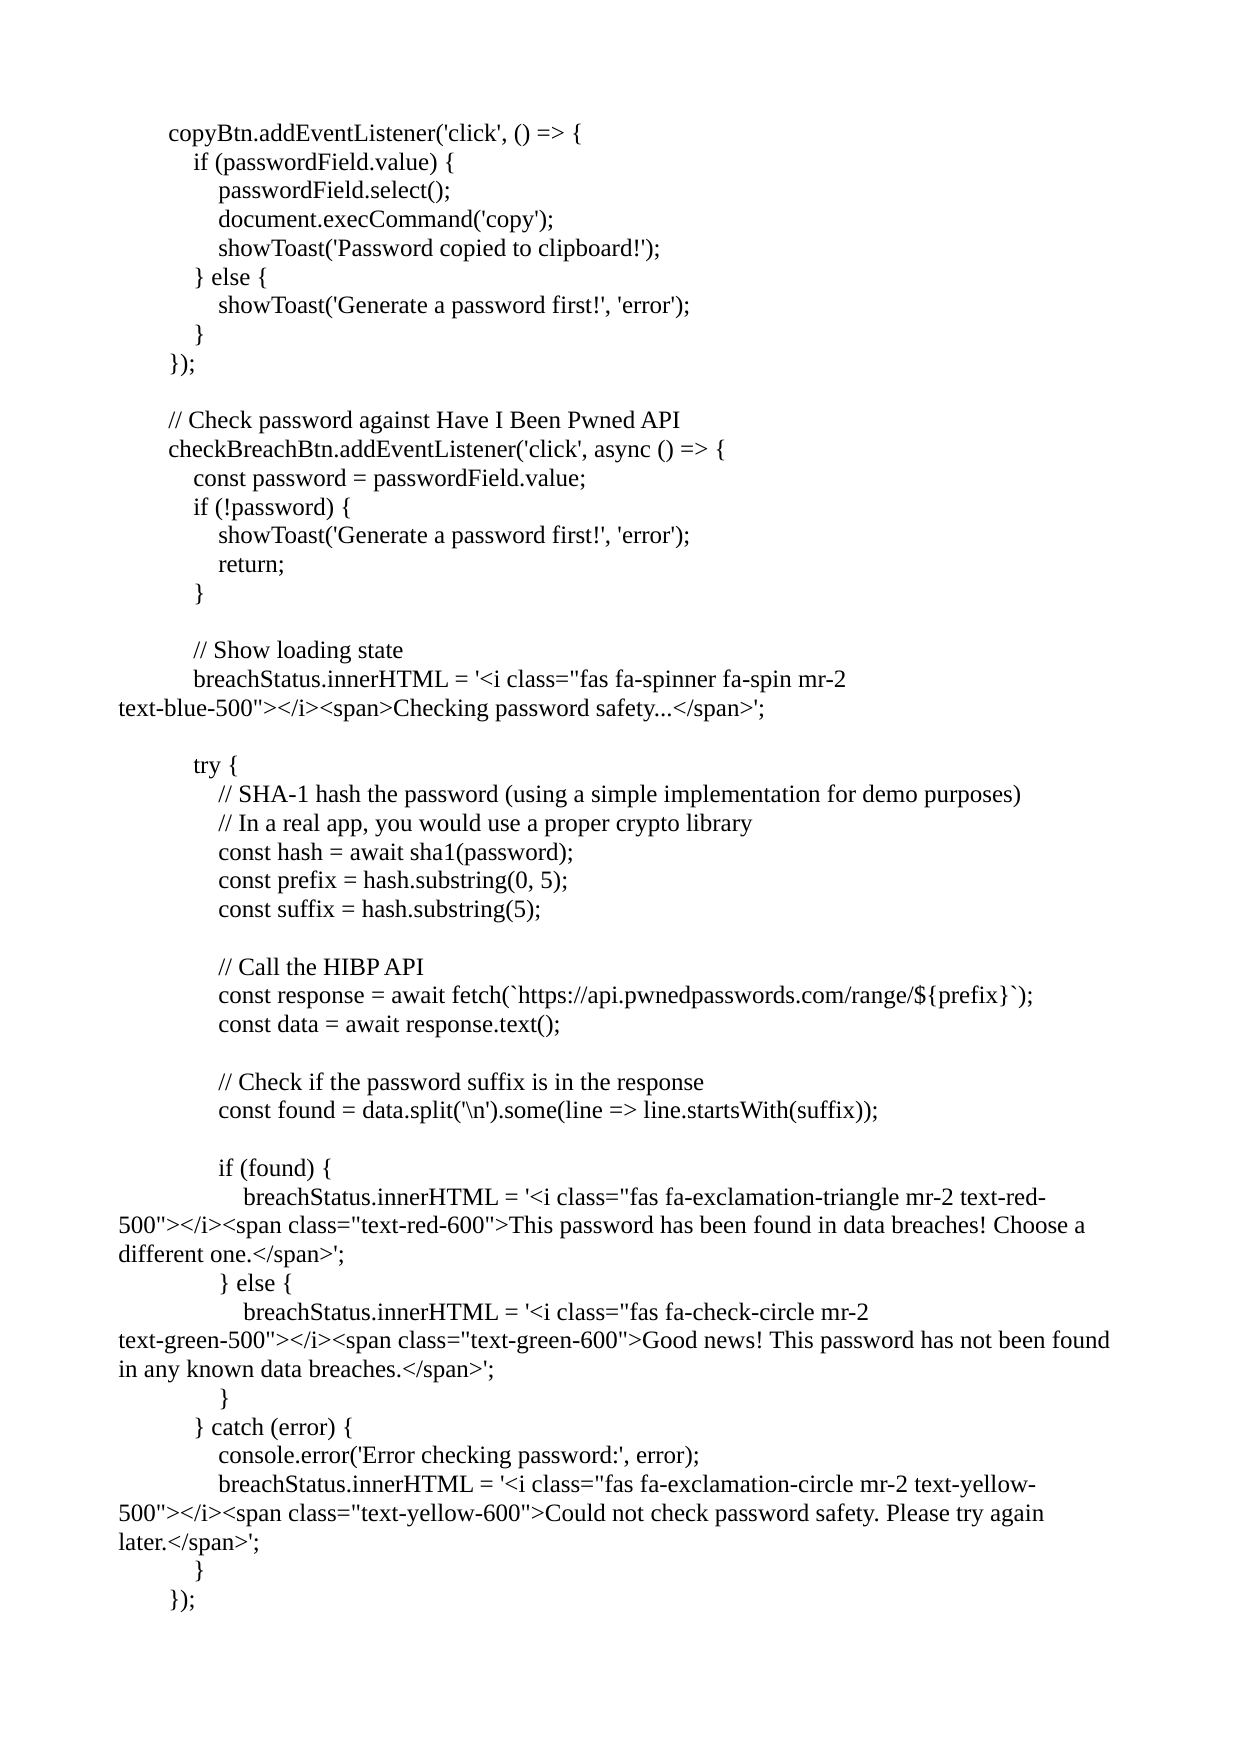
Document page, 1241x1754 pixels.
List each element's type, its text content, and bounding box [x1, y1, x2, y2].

text showToast('Generate a password first!', 'error'); [118, 521, 1122, 549]
text } [118, 1556, 1122, 1584]
text // Call the HIBP API [118, 952, 1122, 981]
text const found = data.split('\n').some(line => line.startsWith(suffix)); [118, 1096, 1122, 1124]
text } else { [118, 262, 1122, 291]
text breachStatus.innerHTML = '<i class="fas fa-exclamation-triangle mr-2 text-red-500"></i><span class="text-red-600">This password has been found in data breaches! Choose a different one.</span>'; [118, 1182, 1122, 1268]
text breachStatus.innerHTML = '<i class="fas fa-spinner fa-spin mr-2 text-blue-500"></i><span>Checking password safety...</span>'; [118, 664, 1122, 722]
text // SHA-1 hash the password (using a simple implementation for demo purposes) [118, 779, 1122, 808]
text } [118, 319, 1122, 348]
text const prefix = hash.substring(0, 5); [118, 866, 1122, 894]
text try { [118, 751, 1122, 779]
text checkBreachBtn.addEventListener('click', async () => { [118, 434, 1122, 463]
text copyBtn.addEventListener('click', () => { [118, 118, 1122, 147]
text console.error('Error checking password:', error); [118, 1441, 1122, 1469]
text if (!password) { [118, 492, 1122, 521]
text const response = await fetch(`https://api.pwnedpasswords.com/range/${prefix}`); [118, 981, 1122, 1009]
text passwordField.select(); [118, 176, 1122, 204]
text } else { [118, 1268, 1122, 1297]
text if (passwordField.value) { [118, 147, 1122, 176]
text // Check if the password suffix is in the response [118, 1067, 1122, 1096]
text } catch (error) { [118, 1412, 1122, 1441]
text const hash = await sha1(password); [118, 837, 1122, 866]
text // Check password against Have I Been Pwned API [118, 406, 1122, 434]
text // Show loading state [118, 636, 1122, 664]
text document.execCommand('copy'); [118, 204, 1122, 233]
text const suffix = hash.substring(5); [118, 894, 1122, 923]
text return; [118, 549, 1122, 578]
text breachStatus.innerHTML = '<i class="fas fa-check-circle mr-2 text-green-500"></i><span class="text-green-600">Good news! This password has not been found in any known data breaches.</span>'; [118, 1297, 1122, 1383]
text const password = passwordField.value; [118, 463, 1122, 492]
text showToast('Generate a password first!', 'error'); [118, 291, 1122, 319]
text showToast('Password copied to clipboard!'); [118, 233, 1122, 262]
text const data = await response.text(); [118, 1009, 1122, 1038]
text }); [118, 1584, 1122, 1613]
text } [118, 1383, 1122, 1412]
text } [118, 578, 1122, 607]
text // In a real app, you would use a proper crypto library [118, 808, 1122, 837]
text }); [118, 348, 1122, 377]
text breachStatus.innerHTML = '<i class="fas fa-exclamation-circle mr-2 text-yellow-500"></i><span class="text-yellow-600">Could not check password safety. Please try again later.</span>'; [118, 1469, 1122, 1556]
text if (found) { [118, 1153, 1122, 1182]
